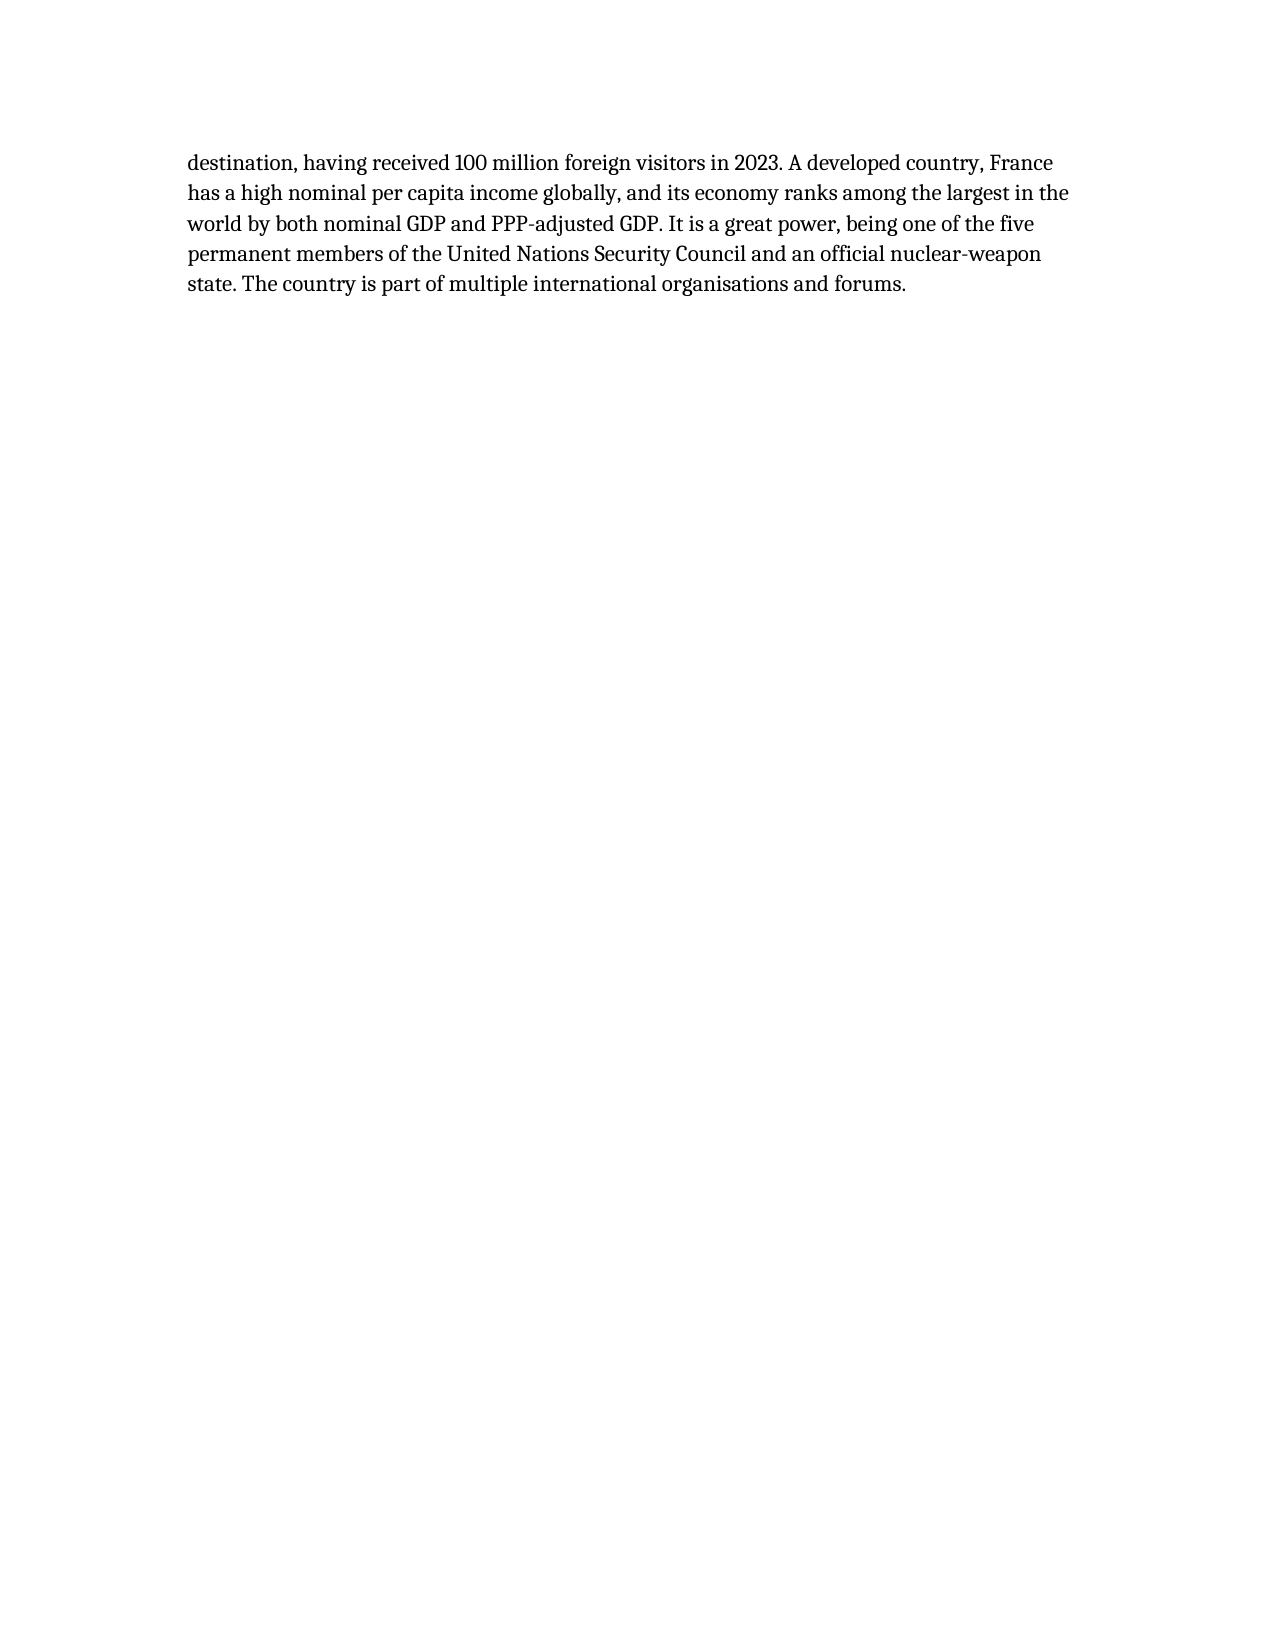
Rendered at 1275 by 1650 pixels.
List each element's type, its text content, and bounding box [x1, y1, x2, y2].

text destination, having received 100 million foreign visitors in 2023. A developed country, France has a high nominal per capita income globally, and its economy ranks among the largest in the world by both nominal GDP and PPP-adjusted GDP. It is a great power, being one of the five permanent members of the United Nations Security Council and an official nuclear-weapon state. The country is part of multiple international organisations and forums. [187, 150, 1087, 297]
